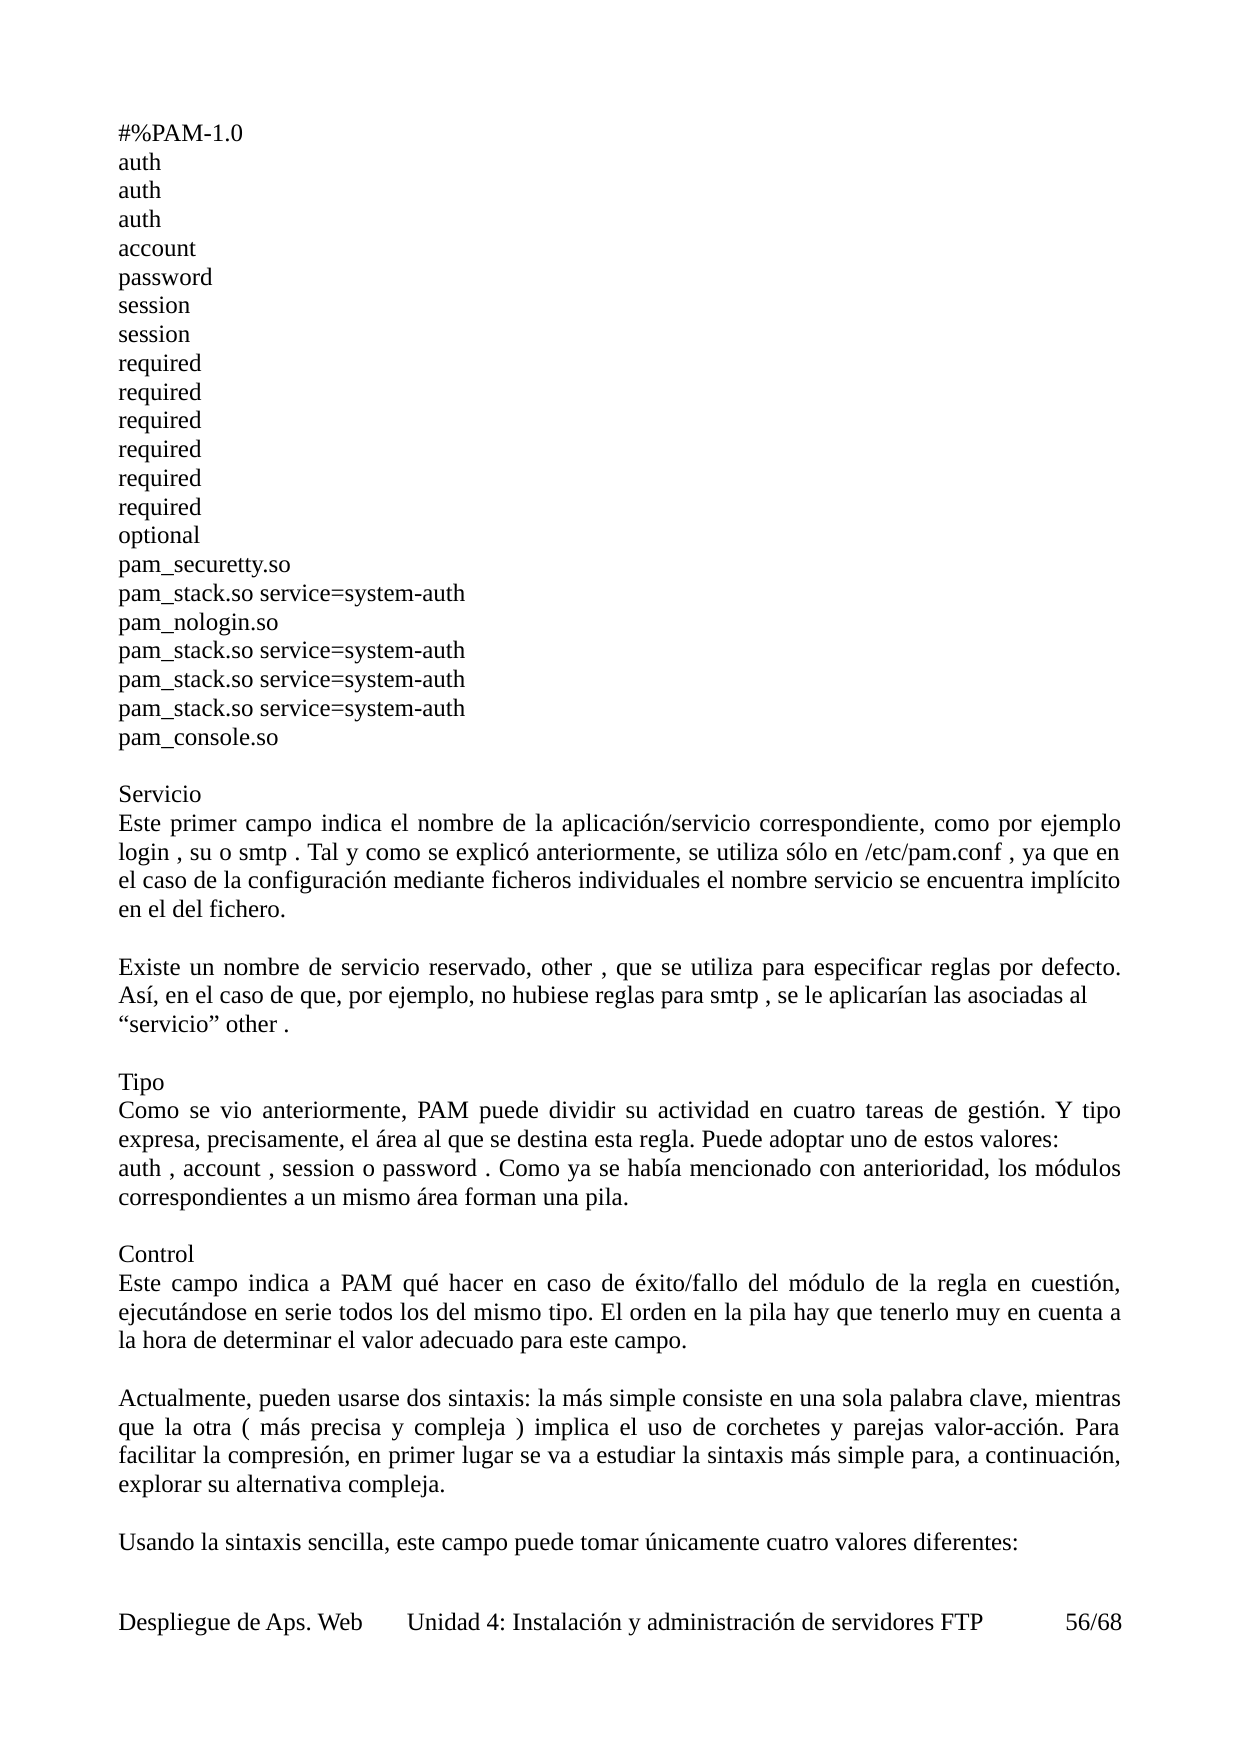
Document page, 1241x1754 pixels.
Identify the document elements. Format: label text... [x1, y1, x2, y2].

text pam_stack.so service=system-auth [118, 636, 1122, 664]
text pam_nologin.so [118, 607, 1122, 636]
text session [118, 291, 1122, 319]
text Existe un nombre de servicio reservado, other , que se utiliza para especificar reglas por defecto. Así, en el caso de que, por ejemplo, no hubiese reglas para smtp , se le aplicarían las asociadas al [118, 952, 1122, 1009]
text auth [118, 204, 1122, 233]
text auth [118, 176, 1122, 204]
text Servicio [118, 779, 1122, 808]
text Actualmente, pueden usarse dos sintaxis: la más simple consiste en una sola palabra clave, mientras que la otra ( más precisa y compleja ) implica el uso de corchetes y parejas valor-acción. Para facilitar la compresión, en primer lugar se va a estudiar la sintaxis más simple para, a continuación, explorar su alternativa compleja. [118, 1383, 1122, 1498]
text auth [118, 147, 1122, 176]
text pam_stack.so service=system-auth [118, 578, 1122, 607]
text Tipo [118, 1067, 1122, 1096]
text #%PAM-1.0 [118, 118, 1122, 147]
text Control [118, 1239, 1122, 1268]
text pam_console.so [118, 722, 1122, 751]
text required [118, 463, 1122, 492]
text auth , account , session o password . Como ya se había mencionado con anterioridad, los módulos correspondientes a un mismo área forman una pila. [118, 1153, 1122, 1211]
text required [118, 406, 1122, 434]
text required [118, 377, 1122, 406]
text pam_securetty.so [118, 549, 1122, 578]
text account [118, 233, 1122, 262]
text pam_stack.so service=system-auth [118, 664, 1122, 693]
text pam_stack.so service=system-auth [118, 693, 1122, 722]
text Usando la sintaxis sencilla, este campo puede tomar únicamente cuatro valores diferentes: [118, 1527, 1122, 1556]
text required [118, 492, 1122, 521]
text Este campo indica a PAM qué hacer en caso de éxito/fallo del módulo de la regla en cuestión, ejecutándose en serie todos los del mismo tipo. El orden en la pila hay que tenerlo muy en cuenta a la hora de determinar el valor adecuado para este campo. [118, 1268, 1122, 1354]
text optional [118, 521, 1122, 549]
text “servicio” other . [118, 1009, 1122, 1038]
text session [118, 319, 1122, 348]
text required [118, 434, 1122, 463]
text required [118, 348, 1122, 377]
text Este primer campo indica el nombre de la aplicación/servicio correspondiente, como por ejemplo login , su o smtp . Tal y como se explicó anteriormente, se utiliza sólo en /etc/pam.conf , ya que en el caso de la configuración mediante ficheros individuales el nombre servicio se encuentra implícito en el del fichero. [118, 808, 1122, 923]
text Como se vio anteriormente, PAM puede dividir su actividad en cuatro tareas de gestión. Y tipo expresa, precisamente, el área al que se destina esta regla. Puede adoptar uno de estos valores: [118, 1096, 1122, 1153]
text password [118, 262, 1122, 291]
